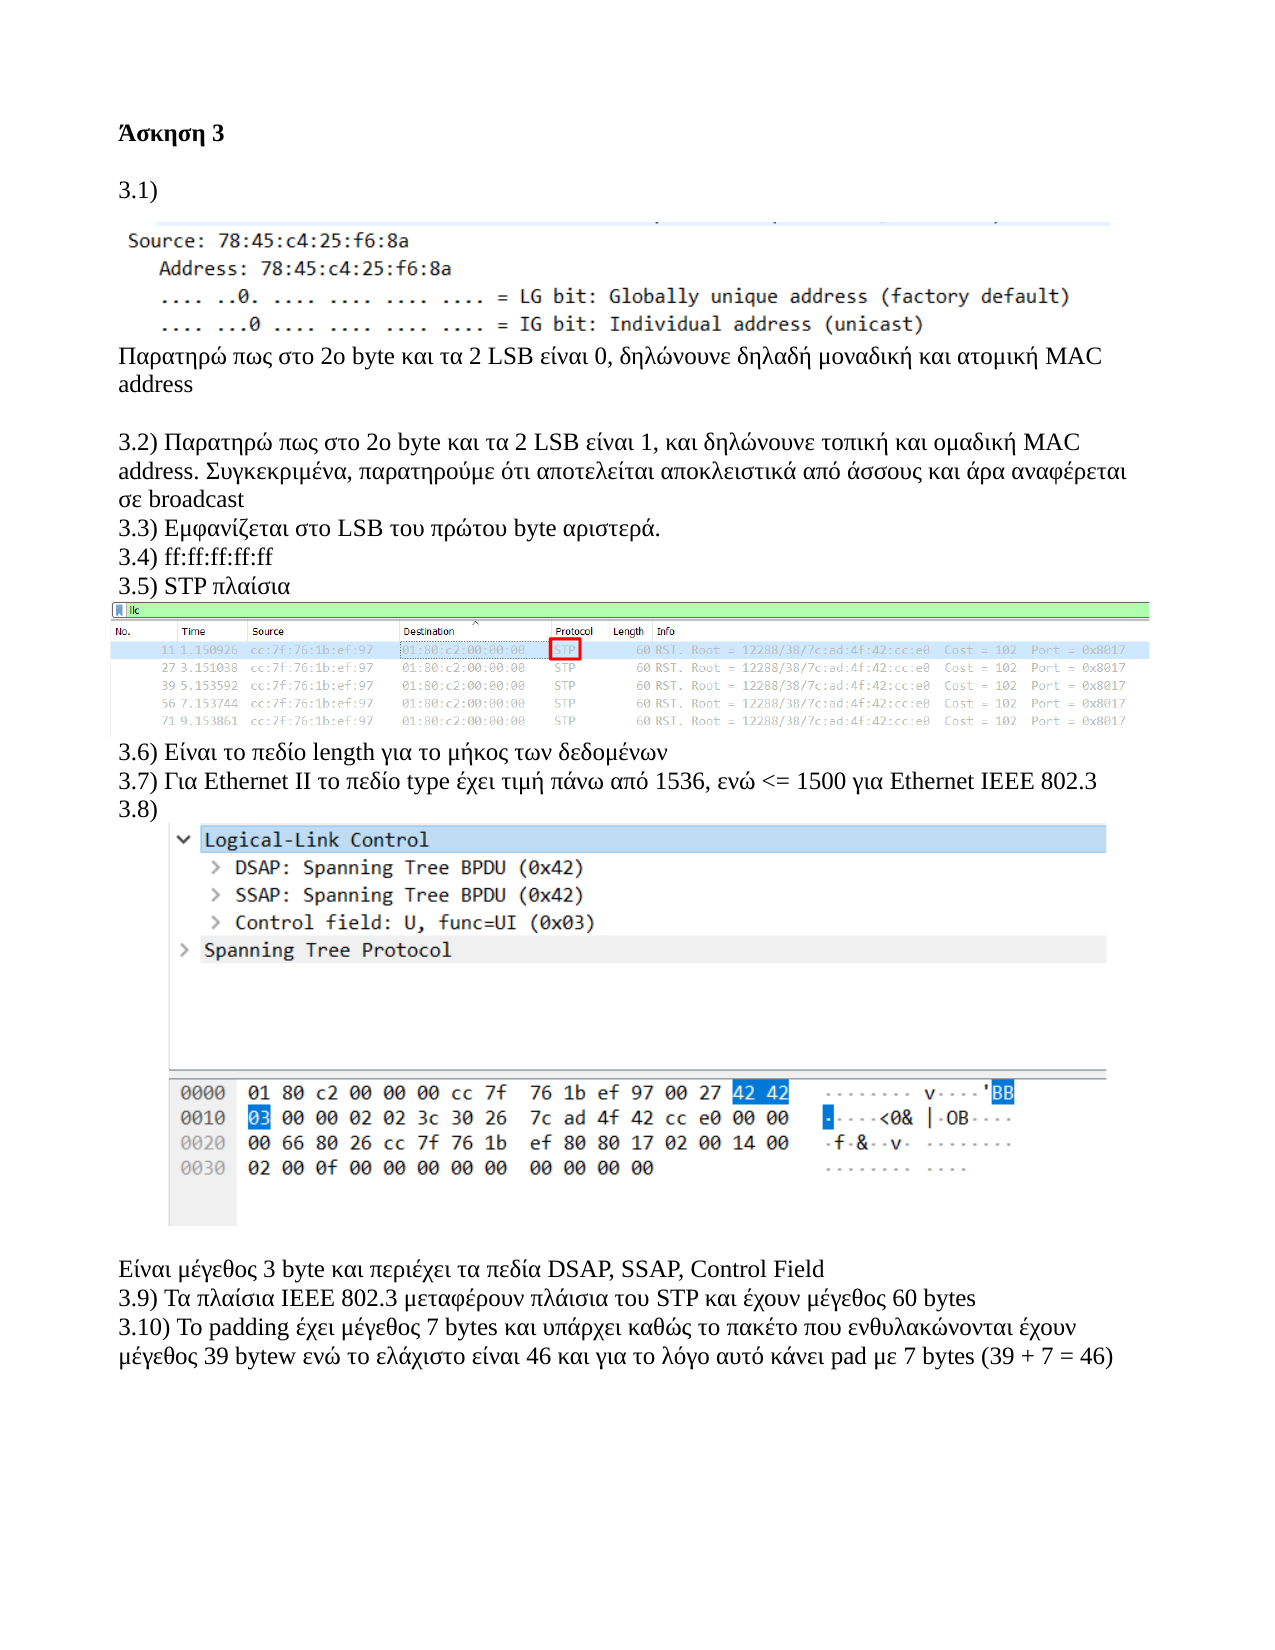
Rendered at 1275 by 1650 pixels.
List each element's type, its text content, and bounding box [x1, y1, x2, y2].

text 3.9) Τα πλαίσια ΙΕΕΕ 802.3 μεταφέρουν πλάισια του STP και έχουν μέγεθος 60 bytes [118, 1283, 1157, 1312]
text Είναι μέγεθος 3 byte και περιέχει τα πεδία DSAP, SSAP, Control Field [118, 1254, 1157, 1283]
text 3.2) Παρατηρώ πως στο 2ο byte και τα 2 LSB είναι 1, και δηλώνουνε τοπική και ομαδική MAC address. Συγκεκριμένα, παρατηρούμε ότι αποτελείται αποκλειστικά από άσσους και άρα αναφέρεται σε broadcast [118, 427, 1157, 513]
text Παρατηρώ πως στο 2ο byte και τα 2 LSB είναι 0, δηλώνουνε δηλαδή μοναδική και ατομική MAC address [118, 204, 1157, 398]
picture [123, 222, 1111, 341]
text 3.3) Εμφανίζεται στο LSB του πρώτου byte αριστερά. [118, 513, 1157, 542]
picture [168, 823, 1107, 1226]
text 3.7) Για Ethernet II το πεδίο type έχει τιμή πάνω από 1536, ενώ <= 1500 για Ethernet IEEE 802.3 [118, 766, 1157, 794]
text 3.6) Είναι το πεδίο length για το μήκος των δεδομένων [118, 599, 1157, 766]
text 3.1) [118, 176, 1157, 204]
text 3.4) ff:ff:ff:ff:ff [118, 542, 1157, 571]
text 3.10) Το padding έχει μέγεθος 7 bytes και υπάρχει καθώς το πακέτο που ενθυλακώνονται έχουν μέγεθος 39 bytew ενώ το ελάχιστο είναι 46 και για το λόγο αυτό κάνει pad με 7 bytes (39 + 7 = 46) [118, 1312, 1157, 1369]
text Άσκηση 3 [118, 118, 1157, 147]
text 3.8) [118, 794, 1157, 823]
picture [110, 600, 1150, 737]
text 3.5) STP πλαίσια [118, 571, 1157, 599]
